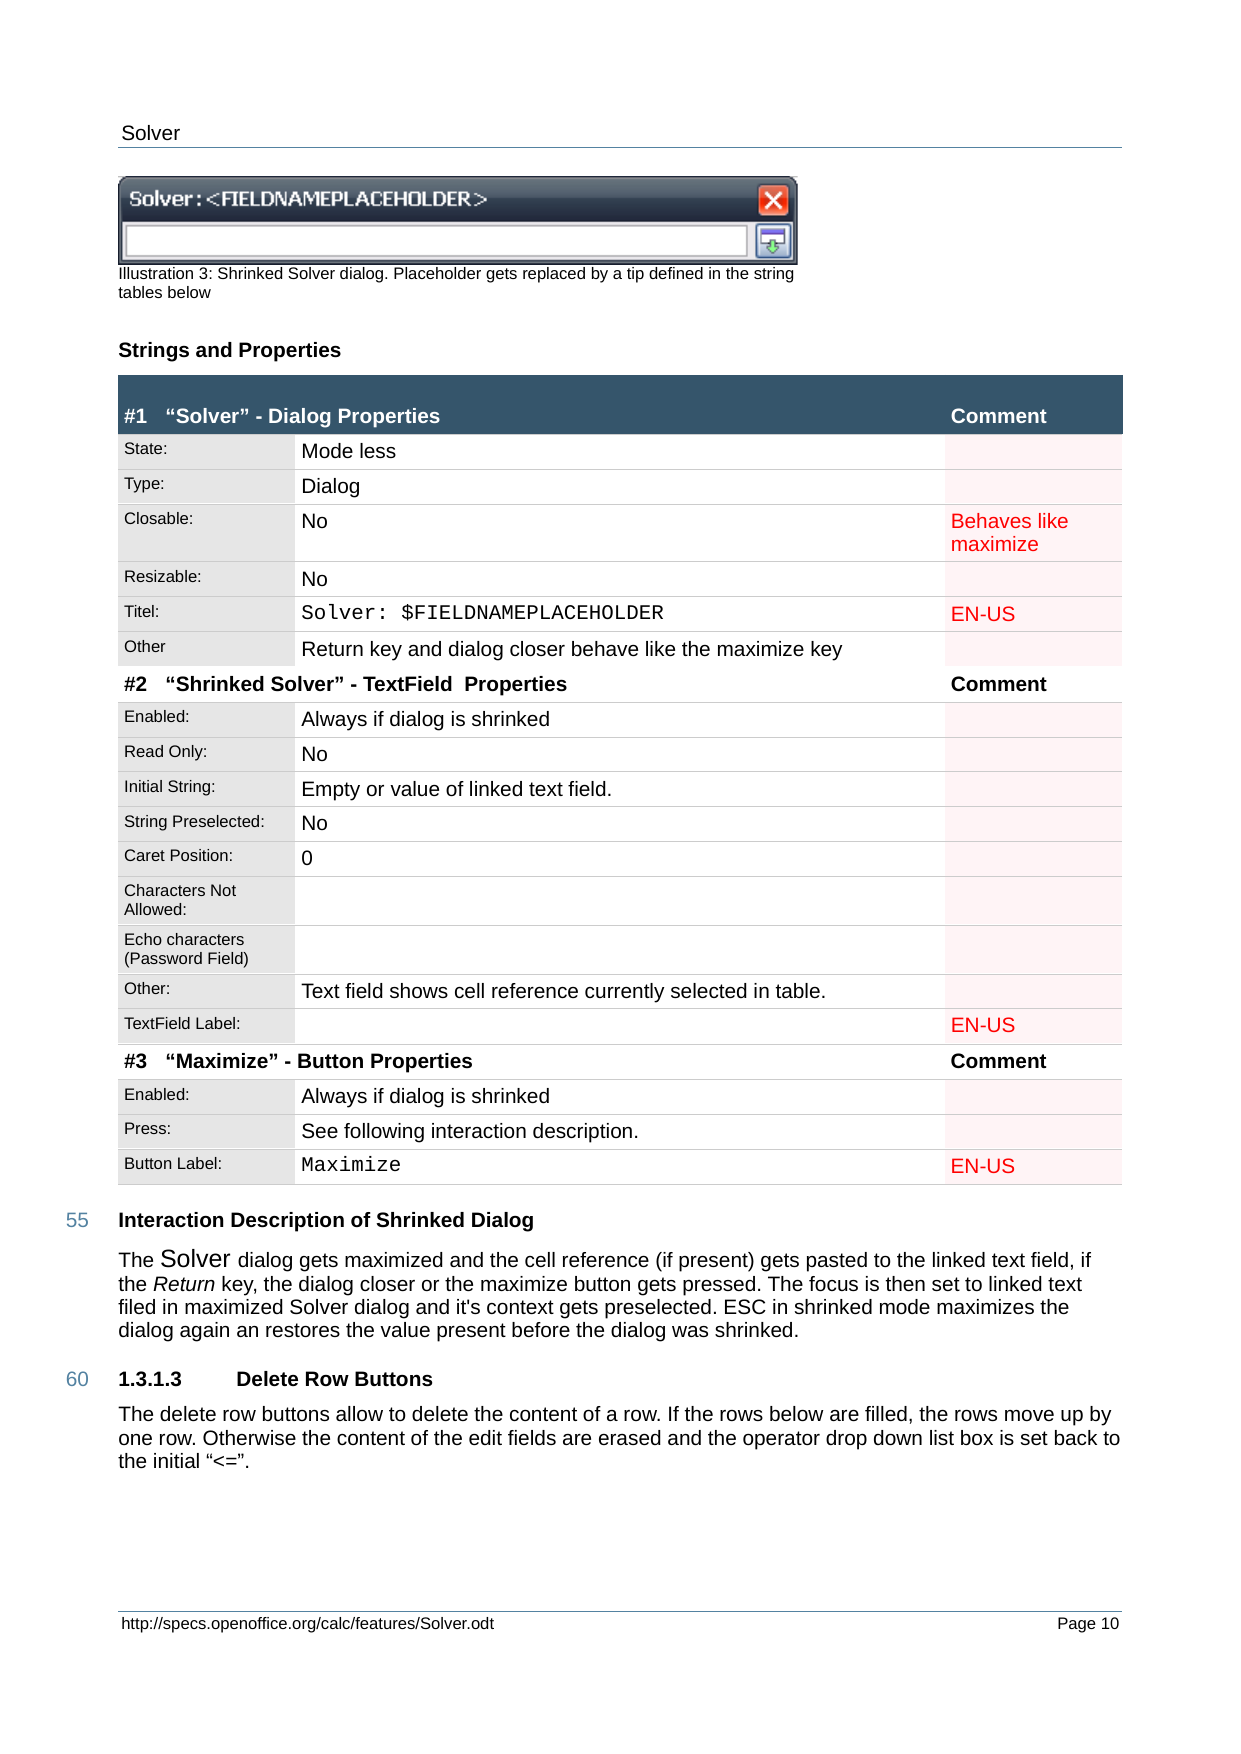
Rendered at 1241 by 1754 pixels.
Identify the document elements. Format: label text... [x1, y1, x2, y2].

table_cell [295, 926, 945, 973]
table_header “Solver” - Dialog Properties [119, 376, 945, 434]
table_cell See following interaction description. [295, 1115, 945, 1148]
text The Solver dialog gets maximized and the cell reference (if present) gets pasted to the linked text field, if the Return key, the dialog closer or the maximize button gets pressed. The focus is then set to linked text filed in maximized Solver dialog and it's context gets preselected. ESC in shrinked mode maximizes the dialog again an restores the value present before the dialog was shrinked. [118, 1244, 1122, 1342]
table_cell Empty or value of linked text field. [295, 772, 945, 806]
table_cell [945, 1115, 1122, 1148]
table_cell [945, 975, 1122, 1008]
table_cell Resizable: [118, 562, 295, 596]
table_cell Behaves like maximize [945, 505, 1122, 561]
table_cell Return key and dialog closer behave like the maximize key [295, 632, 945, 666]
table_cell [945, 738, 1122, 771]
table_cell Enabled: [118, 1080, 295, 1114]
table_cell [945, 470, 1122, 503]
table_cell Echo characters (Password Field) [118, 926, 295, 973]
table_cell [945, 703, 1122, 737]
table_cell [945, 562, 1122, 596]
table_cell State: [118, 435, 295, 469]
table_cell No [295, 505, 945, 561]
table_cell [295, 1009, 945, 1043]
table_cell [945, 1080, 1122, 1114]
table_cell Text field shows cell reference currently selected in table. [295, 975, 945, 1008]
table_cell No [295, 562, 945, 596]
table_cell Caret Position: [118, 842, 295, 876]
table_cell Closable: [118, 505, 295, 561]
table_cell Characters Not Allowed: [118, 877, 295, 924]
table_cell No [295, 807, 945, 841]
table_cell Other [118, 632, 295, 666]
table_cell TextField Label: [118, 1009, 295, 1043]
table_header “Shrinked Solver” - TextField Properties [119, 667, 945, 702]
table_cell [945, 807, 1122, 841]
table_cell Type: [118, 470, 295, 503]
table_cell [945, 877, 1122, 924]
table_cell [945, 772, 1122, 806]
table_cell [945, 926, 1122, 973]
table_header Comment [946, 376, 1122, 434]
table_cell EN-US [945, 1009, 1122, 1043]
table_cell [945, 435, 1122, 469]
table_cell EN-US [945, 597, 1122, 631]
table_cell [945, 632, 1122, 666]
subtitle Delete Row Buttons [118, 1367, 1122, 1390]
table_cell Always if dialog is shrinked [295, 703, 945, 737]
table_cell Press: [118, 1115, 295, 1148]
table_cell Dialog [295, 470, 945, 503]
table_cell No [295, 738, 945, 771]
table_header Comment [946, 667, 1122, 702]
table_cell Initial String: [118, 772, 295, 806]
table_cell String Preselected: [118, 807, 295, 841]
table_cell Mode less [295, 435, 945, 469]
table_header “Maximize” - Button Properties [118, 1045, 945, 1079]
table_cell Always if dialog is shrinked [295, 1080, 945, 1114]
table_cell [295, 877, 945, 924]
table_cell Button Label: [118, 1150, 295, 1184]
table_cell EN-US [945, 1150, 1122, 1184]
table_cell Enabled: [118, 703, 295, 737]
picture [118, 176, 798, 265]
subtitle Interaction Description of Shrinked Dialog [118, 1209, 1122, 1232]
table_cell 0 [295, 842, 945, 876]
table_header Comment [945, 1045, 1122, 1079]
table_cell Other: [118, 975, 295, 1008]
table_cell Maximize [295, 1150, 945, 1184]
text Illustration 3: Shrinked Solver dialog. Placeholder gets replaced by a tip defined in the string tables below [118, 265, 798, 302]
table_cell Read Only: [118, 738, 295, 771]
text The delete row buttons allow to delete the content of a row. If the rows below are filled, the rows move up by one row. Otherwise the content of the edit fields are erased and the operator drop down list box is set back to the initial “<=”. [118, 1403, 1122, 1473]
subtitle Strings and Properties [118, 339, 1122, 362]
table_cell Solver: $FIELDNAMEPLACEHOLDER [295, 597, 945, 631]
table_cell [945, 842, 1122, 876]
table_cell Titel: [118, 597, 295, 631]
